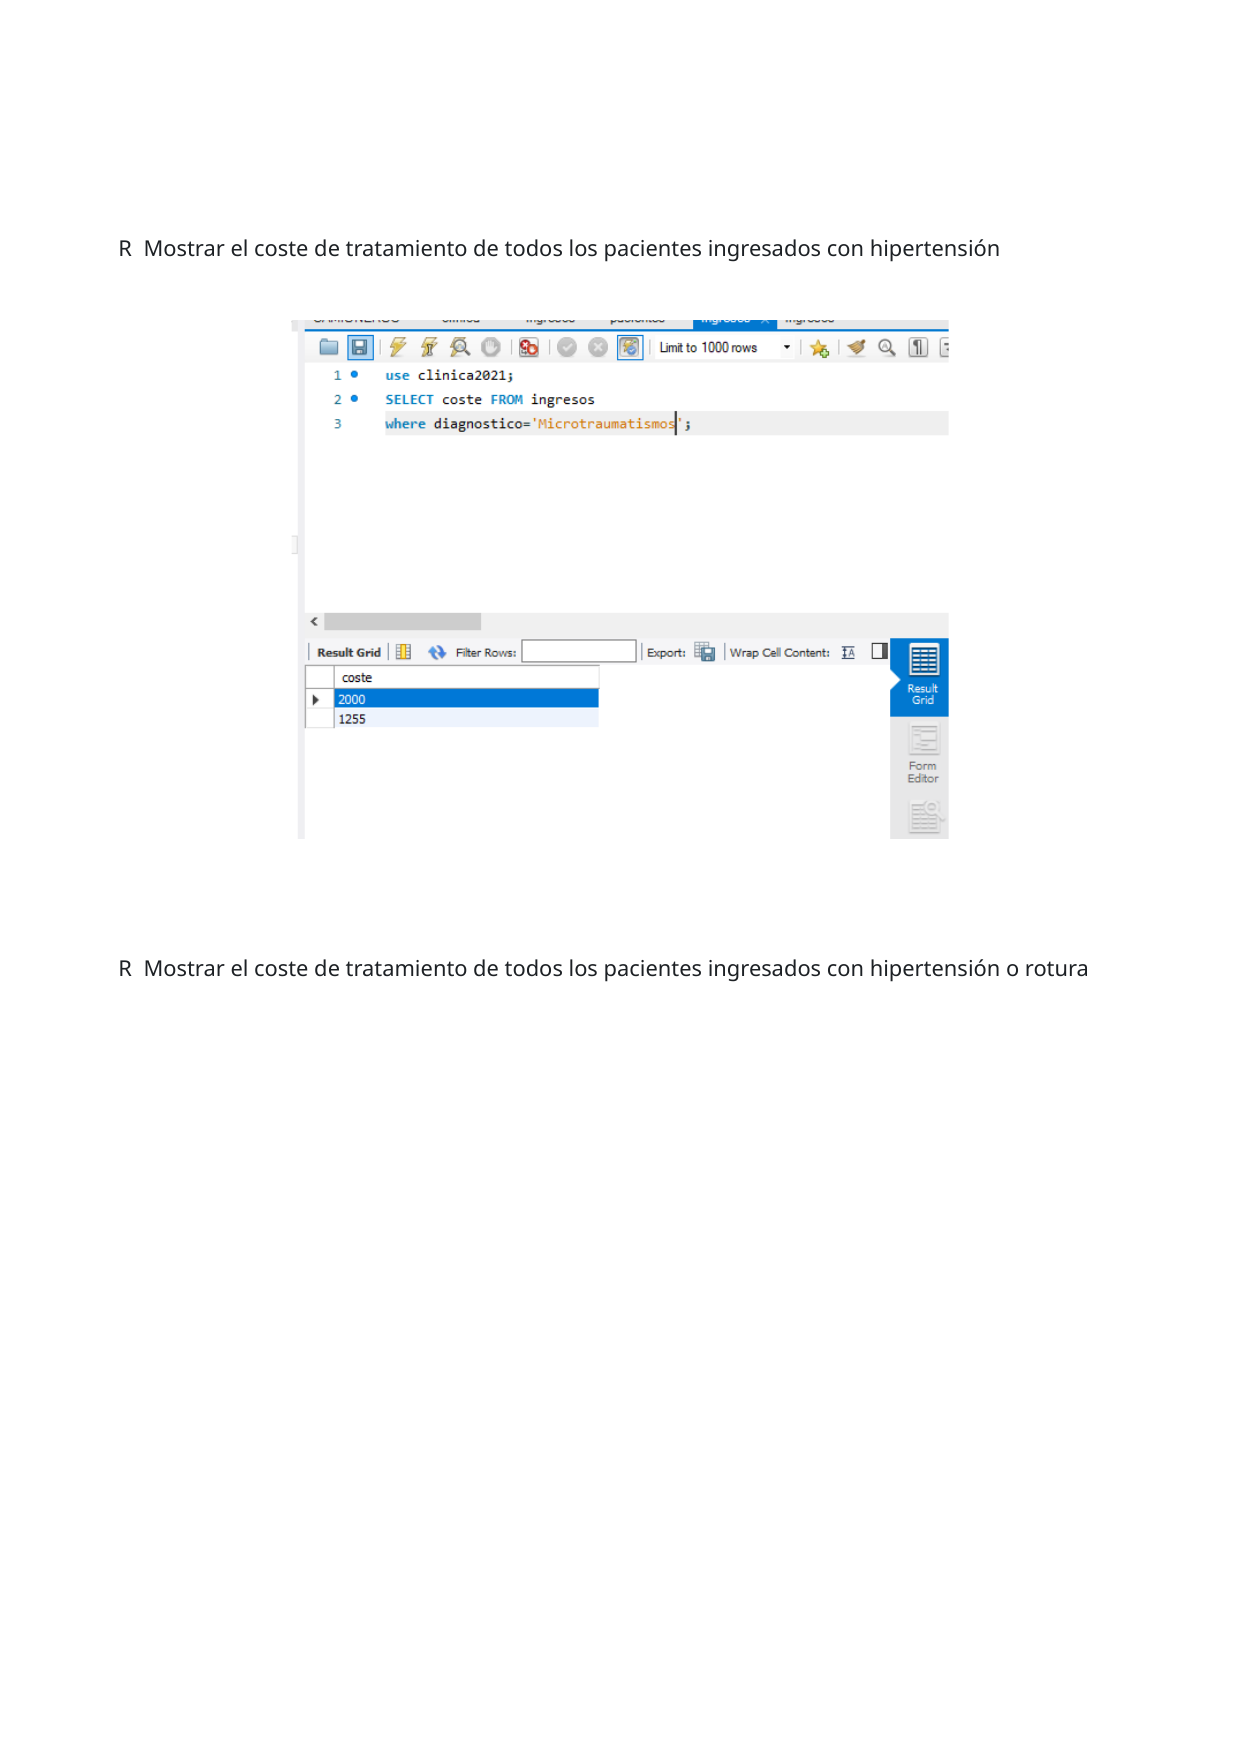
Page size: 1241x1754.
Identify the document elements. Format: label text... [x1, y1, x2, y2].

picture [291, 320, 949, 839]
text R Mostrar el coste de tratamiento de todos los pacientes ingresados con hipertensión [118, 233, 1122, 263]
text R Mostrar el coste de tratamiento de todos los pacientes ingresados con hipertensión o rotura [118, 953, 1122, 983]
